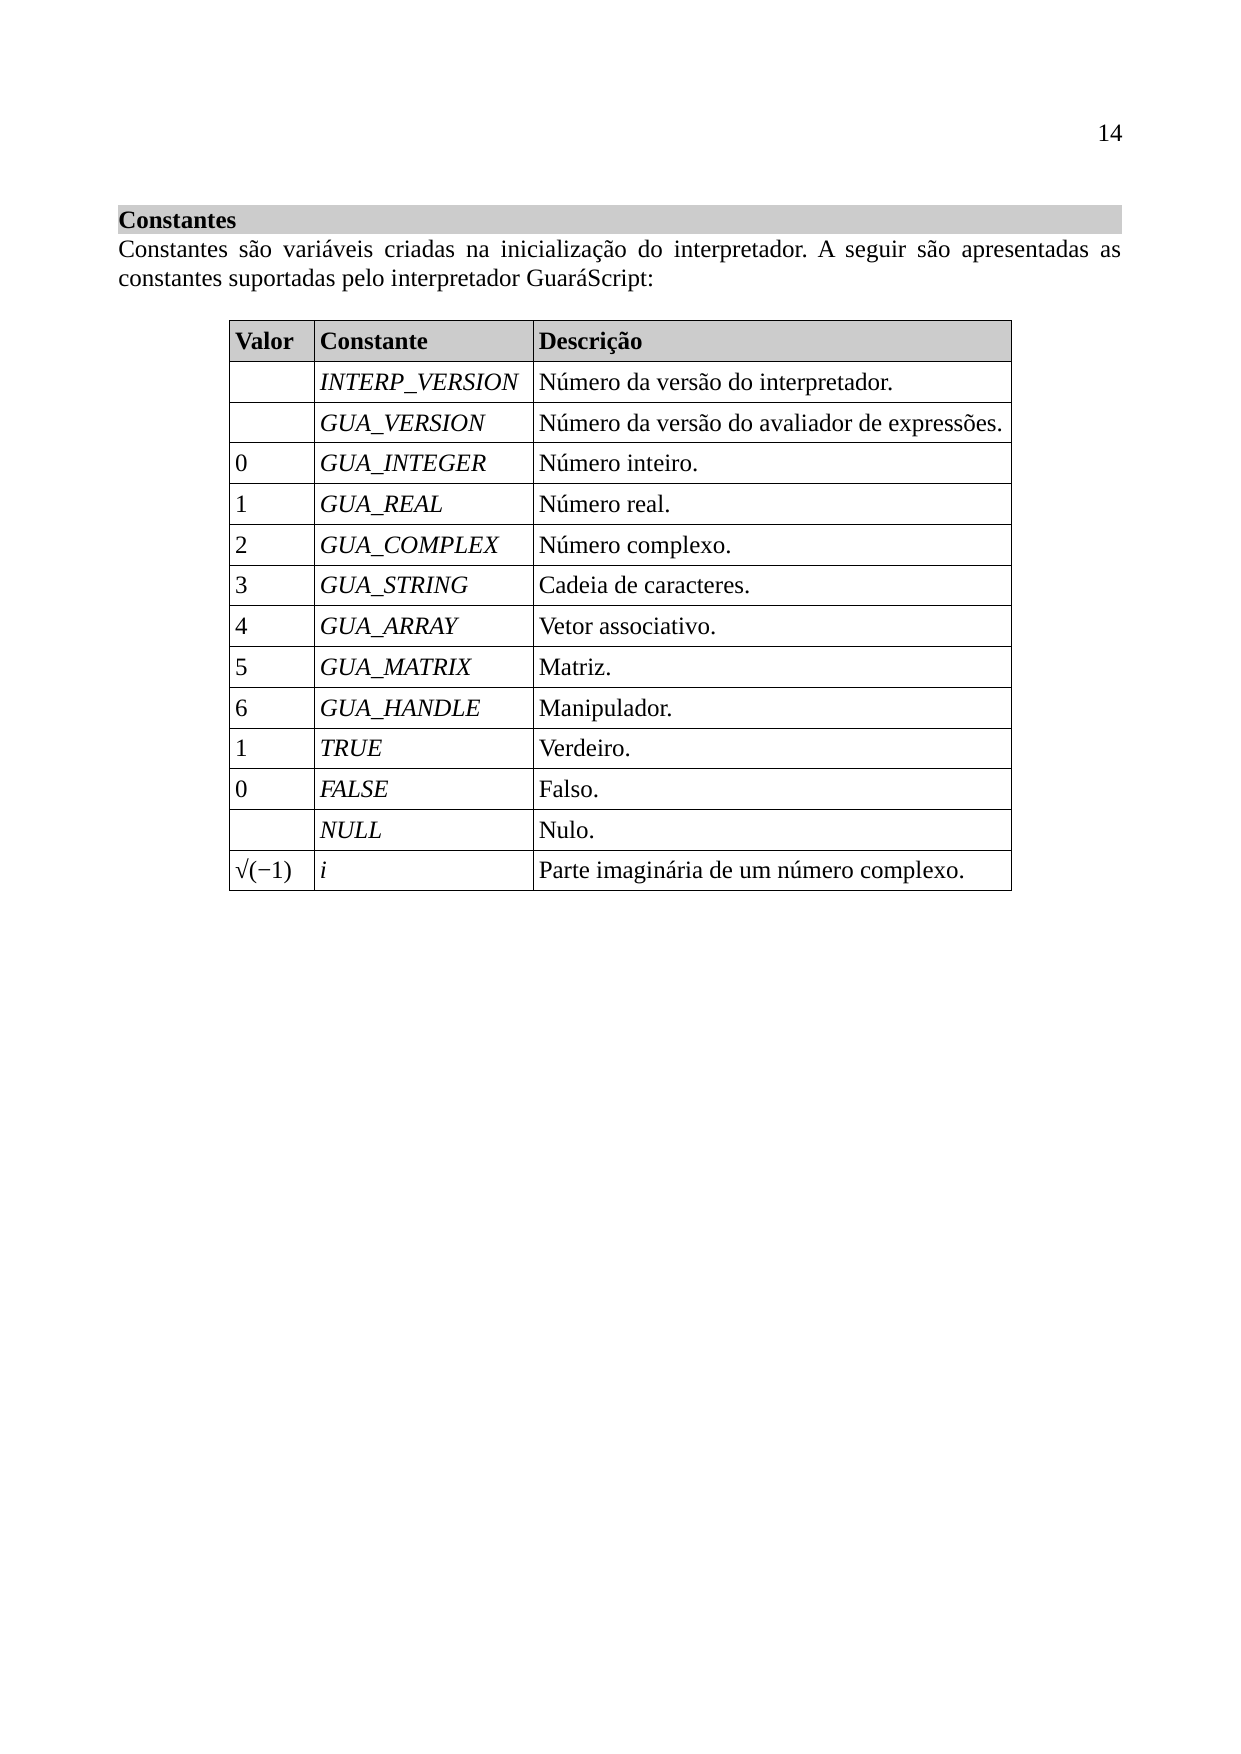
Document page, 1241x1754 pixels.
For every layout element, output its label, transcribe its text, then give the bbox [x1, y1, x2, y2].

table_cell GUA_REAL [315, 484, 533, 524]
table_cell 6 [230, 688, 314, 727]
table_cell 3 [230, 566, 314, 605]
table_cell Número real. [534, 484, 1011, 524]
table_cell INTERP_VERSION [315, 362, 533, 402]
table_cell 0 [230, 443, 314, 483]
table_cell 5 [230, 647, 314, 687]
table_cell Parte imaginária de um número complexo. [534, 851, 1011, 890]
table_header Descrição [534, 321, 1011, 361]
table_cell Matriz. [534, 647, 1011, 687]
table_cell √(−1) [230, 851, 314, 890]
table_cell 1 [230, 484, 314, 524]
table_cell GUA_HANDLE [315, 688, 533, 727]
table_cell GUA_VERSION [315, 403, 533, 442]
table_cell TRUE [315, 729, 533, 768]
table_cell Verdeiro. [534, 729, 1011, 768]
table_cell GUA_STRING [315, 566, 533, 605]
table_cell [230, 403, 314, 442]
table_cell NULL [315, 810, 533, 849]
table_cell i [315, 851, 533, 890]
table_cell Número complexo. [534, 525, 1011, 564]
table_cell GUA_COMPLEX [315, 525, 533, 564]
table_header Valor [230, 321, 314, 361]
table_cell FALSE [315, 769, 533, 809]
text Constantes [118, 205, 1122, 234]
table_cell 2 [230, 525, 314, 564]
table_cell 4 [230, 606, 314, 646]
table_cell Vetor associativo. [534, 606, 1011, 646]
table_cell Cadeia de caracteres. [534, 566, 1011, 605]
table_cell Manipulador. [534, 688, 1011, 727]
table_cell GUA_ARRAY [315, 606, 533, 646]
table_cell Número da versão do interpretador. [534, 362, 1011, 402]
table_header Constante [315, 321, 533, 361]
table_cell [230, 810, 314, 849]
table_cell Número inteiro. [534, 443, 1011, 483]
table_cell [230, 362, 314, 402]
table_cell 0 [230, 769, 314, 809]
table_cell Falso. [534, 769, 1011, 809]
table_cell GUA_MATRIX [315, 647, 533, 687]
text Constantes são variáveis criadas na inicialização do interpretador. A seguir são apresentadas as constantes suportadas pelo interpretador GuaráScript: [118, 234, 1122, 291]
table_cell GUA_INTEGER [315, 443, 533, 483]
table_cell Nulo. [534, 810, 1011, 849]
table_cell 1 [230, 729, 314, 768]
table_cell Número da versão do avaliador de expressões. [534, 403, 1011, 442]
